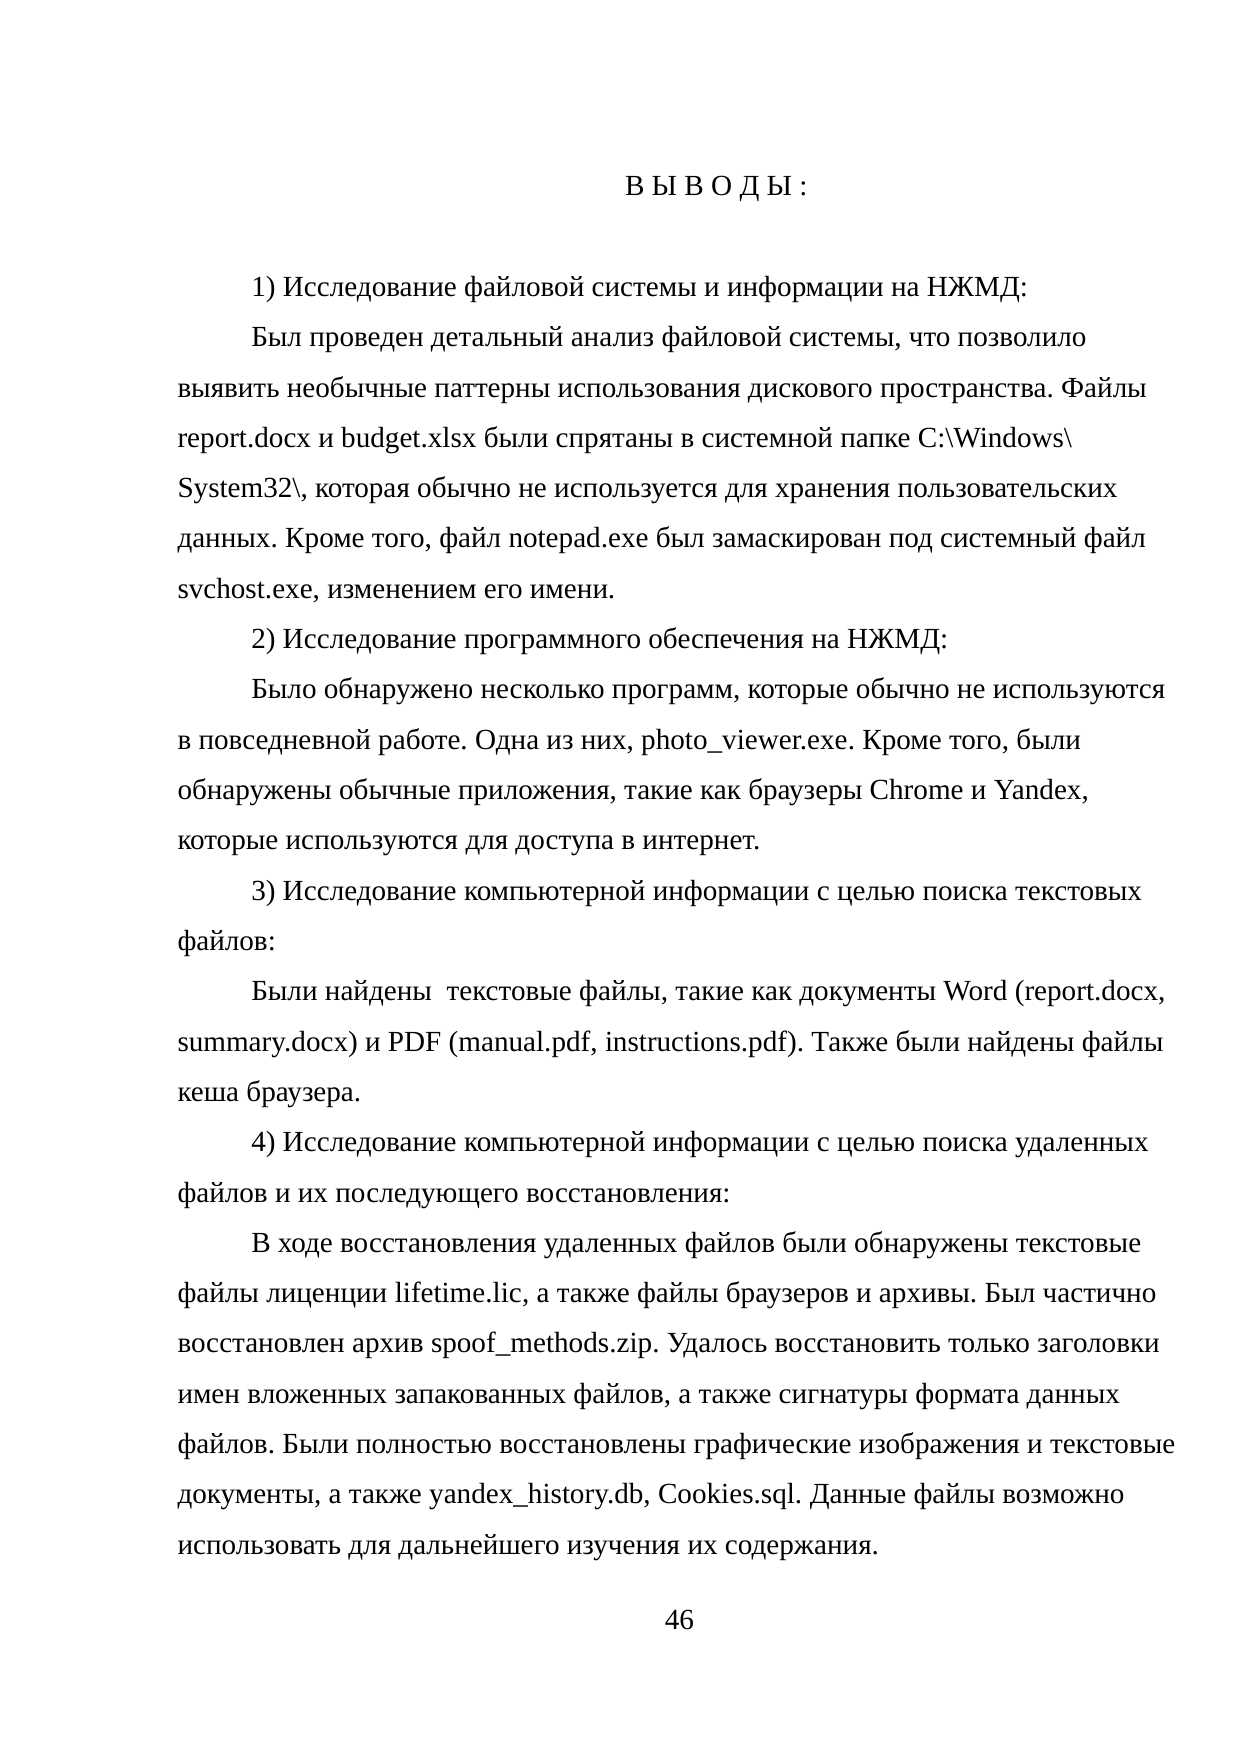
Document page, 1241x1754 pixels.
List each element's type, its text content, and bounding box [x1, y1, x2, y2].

text В Ы В О Д Ы : [177, 168, 1181, 202]
text 4) Исследование компьютерной информации с целью поиска удаленных файлов и их последующего восстановления: [177, 1124, 1181, 1208]
text Были найдены текстовые файлы, такие как документы Word (report.docx, summary.docx) и PDF (manual.pdf, instructions.pdf). Также были найдены файлы кеша браузера. [177, 973, 1181, 1108]
text 3) Исследование компьютерной информации с целью поиска текстовых файлов: [177, 873, 1181, 957]
text 2) Исследование программного обеспечения на НЖМД: [177, 621, 1181, 655]
text Был проведен детальный анализ файловой системы, что позволило выявить необычные паттерны использования дискового пространства. Файлы report.docx и budget.xlsx были спрятаны в системной папке C:\Windows\System32\, которая обычно не используется для хранения пользовательских данных. Кроме того, файл notepad.exe был замаскирован под системный файл svchost.exe, изменением его имени. [177, 319, 1181, 604]
text Было обнаружено несколько программ, которые обычно не используются в повседневной работе. Одна из них, photo_viewer.exe. Кроме того, были обнаружены обычные приложения, такие как браузеры Chrome и Yandex, которые используются для доступа в интернет. [177, 672, 1181, 856]
text 1) Исследование файловой системы и информации на НЖМД: [177, 269, 1181, 303]
text В ходе восстановления удаленных файлов были обнаружены текстовые файлы лиценции lifetime.lic, а также файлы браузеров и архивы. Был частично восстановлен архив spoof_methods.zip. Удалось восстановить только заголовки имен вложенных запакованных файлов, а также сигнатуры формата данных файлов. Были полностью восстановлены графические изображения и текстовые документы, а также yandex_history.db, Cookies.sql. Данные файлы возможно использовать для дальнейшего изучения их содержания. [177, 1225, 1181, 1560]
